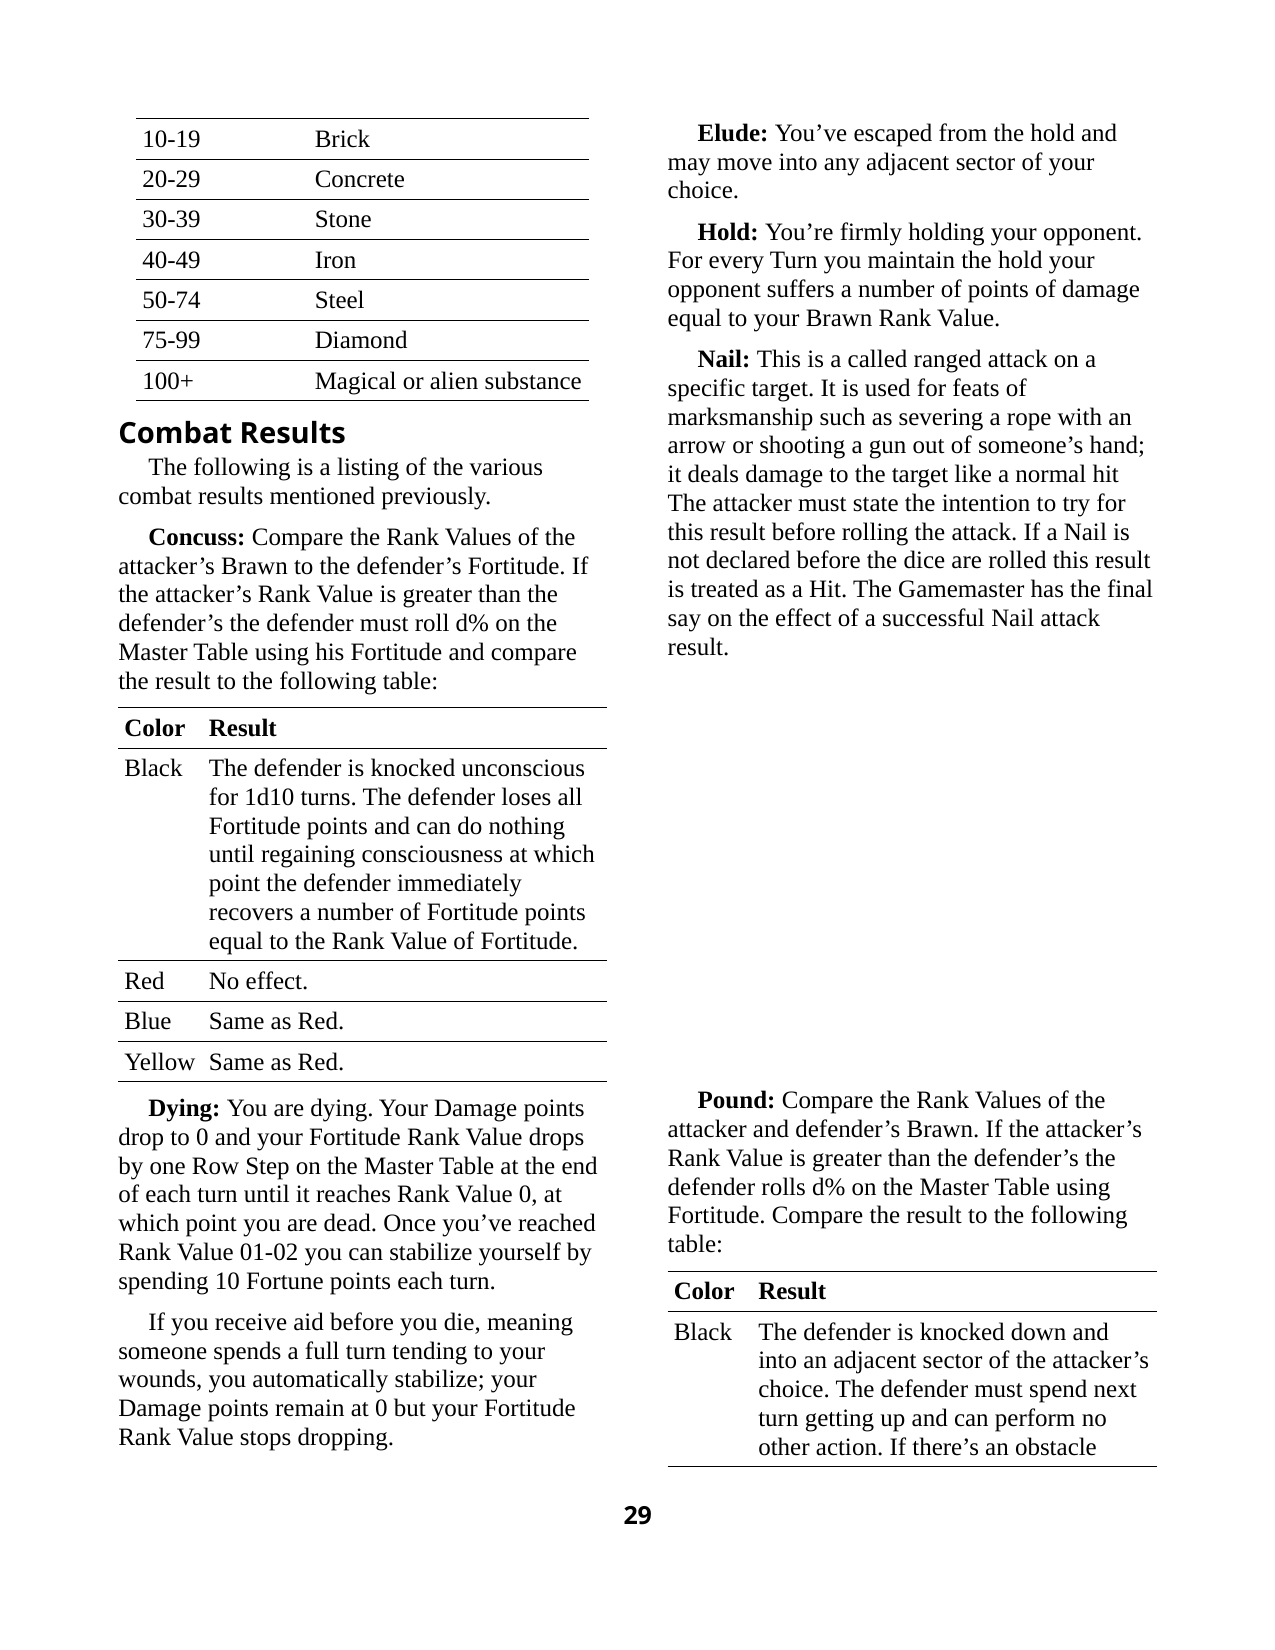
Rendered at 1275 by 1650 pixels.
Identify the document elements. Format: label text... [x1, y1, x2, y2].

table_cell Brick [309, 119, 589, 158]
table_cell No effect. [203, 961, 607, 1001]
text Nail: This is a called ranged attack on a specific target. It is used for feats of marksmanship such as severing a rope with an arrow or shooting a gun out of someone’s hand; it deals damage to the target like a normal hit The attacker must state the intention to try for this result before rolling the attack. If a Nail is not declared before the dice are rolled this result is treated as a Hit. The Gamemaster has the final say on the effect of a successful Nail attack result. [667, 344, 1157, 661]
table_cell The defender is knocked unconscious for 1d10 turns. The defender loses all Fortitude points and can do nothing until regaining consciousness at which point the defender immediately recovers a number of Fortitude points equal to the Rank Value of Fortitude. [203, 749, 607, 960]
table_header Result [753, 1272, 1157, 1311]
table_cell Iron [309, 240, 589, 279]
table_header Color [668, 1272, 752, 1311]
table_cell 40-49 [136, 240, 309, 279]
table_cell Same as Red. [203, 1042, 607, 1081]
table_cell Black [668, 1312, 752, 1466]
text Concuss: Compare the Rank Values of the attacker’s Brawn to the defender’s Fortitude. If the attacker’s Rank Value is greater than the defender’s the defender must roll d% on the Master Table using his Fortitude and compare the result to the following table: [118, 522, 607, 694]
table_cell Stone [309, 200, 589, 239]
table_cell 50-74 [136, 280, 309, 320]
table_cell Yellow [118, 1042, 203, 1081]
text If you receive aid before you die, meaning someone spends a full turn tending to your wounds, you automatically stabilize; your Damage points remain at 0 but your Fortitude Rank Value stops dropping. [118, 1307, 607, 1451]
table_cell Red [118, 961, 203, 1001]
table_cell Steel [309, 280, 589, 320]
table_cell Diamond [309, 321, 589, 360]
table_cell Magical or alien substance [309, 361, 589, 400]
table_cell Blue [118, 1002, 203, 1041]
subtitle Combat Results [118, 412, 607, 452]
table_cell 75-99 [136, 321, 309, 360]
text The following is a listing of the various combat results mentioned previously. [118, 452, 607, 509]
table_header Result [203, 708, 607, 747]
text Pound: Compare the Rank Values of the attacker and defender’s Brawn. If the attacker’s Rank Value is greater than the defender’s the defender rolls d% on the Master Table using Fortitude. Compare the result to the following table: [667, 1086, 1157, 1258]
table_cell Same as Red. [203, 1002, 607, 1041]
text Elude: You’ve escaped from the hold and may move into any adjacent sector of your choice. [667, 118, 1157, 204]
table_cell 20-29 [136, 160, 309, 199]
table_cell The defender is knocked down and into an adjacent sector of the attacker’s choice. The defender must spend next turn getting up and can perform no other action. If there’s an obstacle [753, 1312, 1157, 1466]
table_cell Black [118, 749, 203, 960]
table_cell 100+ [136, 361, 309, 400]
text Dying: You are dying. Your Damage points drop to 0 and your Fortitude Rank Value drops by one Row Step on the Master Table at the end of each turn until it reaches Rank Value 0, at which point you are dead. Once you’ve reached Rank Value 01-02 you can stabilize yourself by spending 10 Fortune points each turn. [118, 1093, 607, 1294]
table_cell Concrete [309, 160, 589, 199]
table_cell 10-19 [136, 119, 309, 158]
table_cell 30-39 [136, 200, 309, 239]
table_header Color [118, 708, 203, 747]
text Hold: You’re firmly holding your opponent. For every Turn you maintain the hold your opponent suffers a number of points of damage equal to your Brawn Rank Value. [667, 217, 1157, 332]
